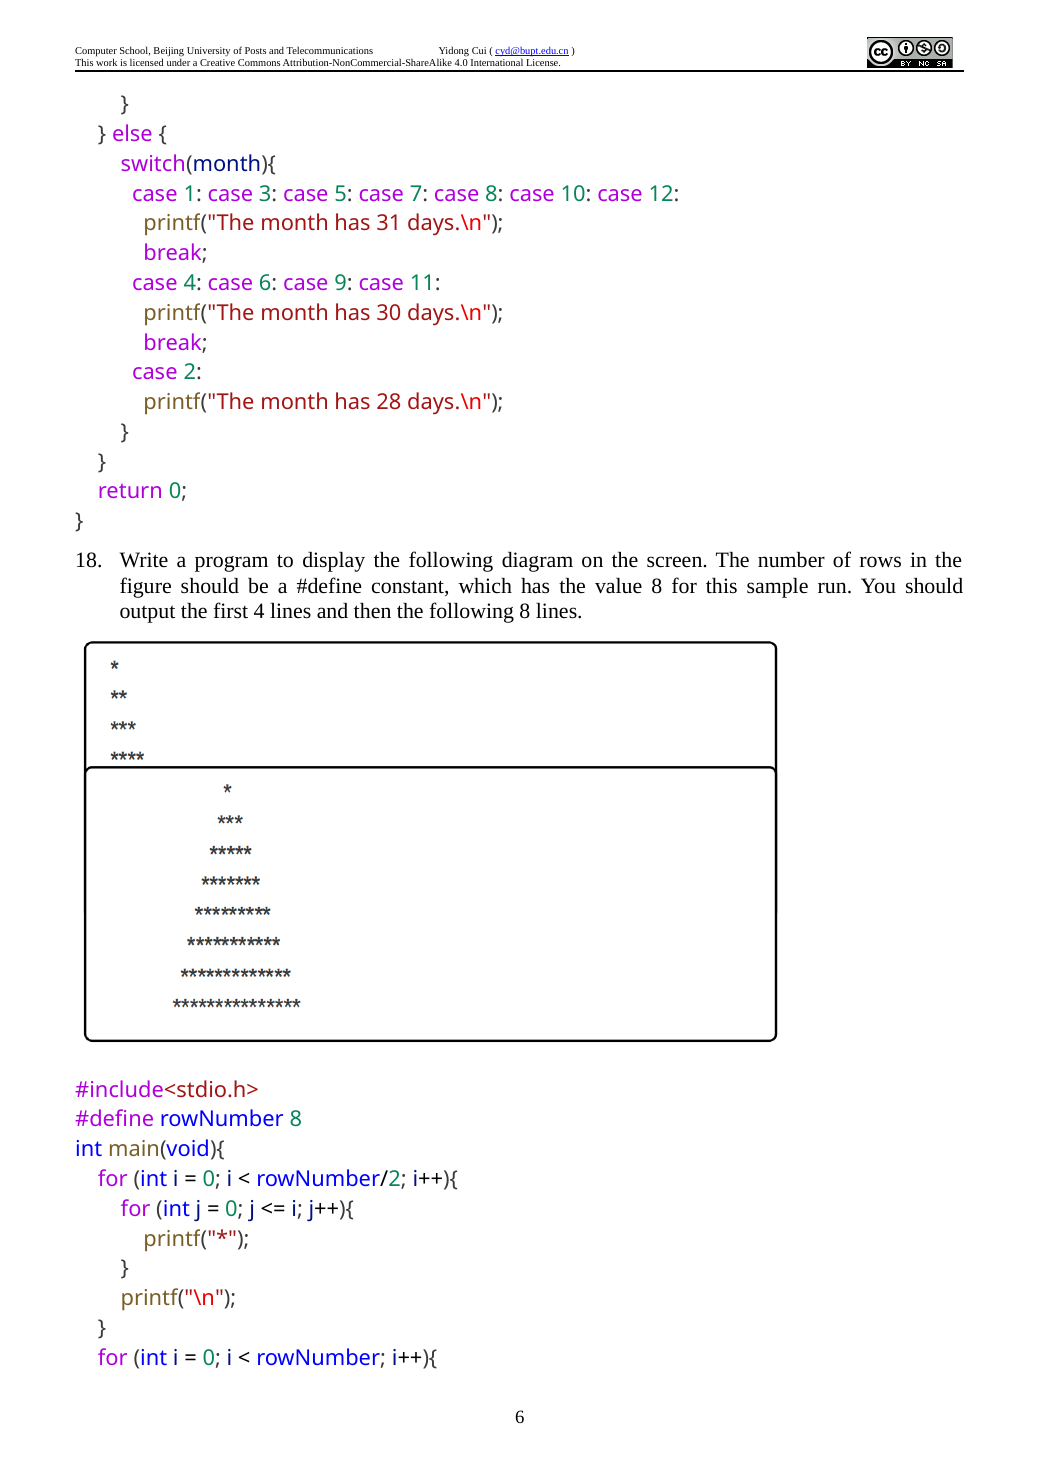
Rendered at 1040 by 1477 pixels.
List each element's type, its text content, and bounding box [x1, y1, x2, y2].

text int main(void){ [75, 1133, 964, 1163]
text } else { [75, 118, 964, 148]
text } [75, 88, 964, 118]
text case 2: [75, 356, 964, 386]
text switch(month){ [75, 148, 964, 177]
subtitle Write a program to display the following diagram on the screen. The number of rows in the figure should be a #define constant, which has the value 8 for this sample run. You should output the first 4 lines and then the following 8 lines. [75, 547, 964, 623]
text for (int j = 0; j <= i; j++){ [75, 1193, 964, 1223]
picture [75, 635, 788, 1054]
text #include<stdio.h> [75, 1074, 964, 1103]
text for (int i = 0; i < rowNumber/2; i++){ [75, 1163, 964, 1193]
text } [75, 1252, 964, 1282]
text } [75, 446, 964, 475]
text for (int i = 0; i < rowNumber; i++){ [75, 1342, 964, 1372]
text return 0; [75, 475, 964, 505]
text break; [75, 237, 964, 267]
text break; [75, 326, 964, 356]
text printf("The month has 30 days.\n"); [75, 297, 964, 326]
text printf("*"); [75, 1223, 964, 1252]
text printf("The month has 28 days.\n"); [75, 386, 964, 416]
text printf("\n"); [75, 1282, 964, 1312]
text } [75, 505, 964, 535]
text printf("The month has 31 days.\n"); [75, 207, 964, 237]
picture [867, 37, 953, 68]
text case 1: case 3: case 5: case 7: case 8: case 10: case 12: [75, 177, 964, 207]
text #define rowNumber 8 [75, 1103, 964, 1133]
text } [75, 416, 964, 446]
text } [75, 1312, 964, 1342]
text case 4: case 6: case 9: case 11: [75, 267, 964, 297]
